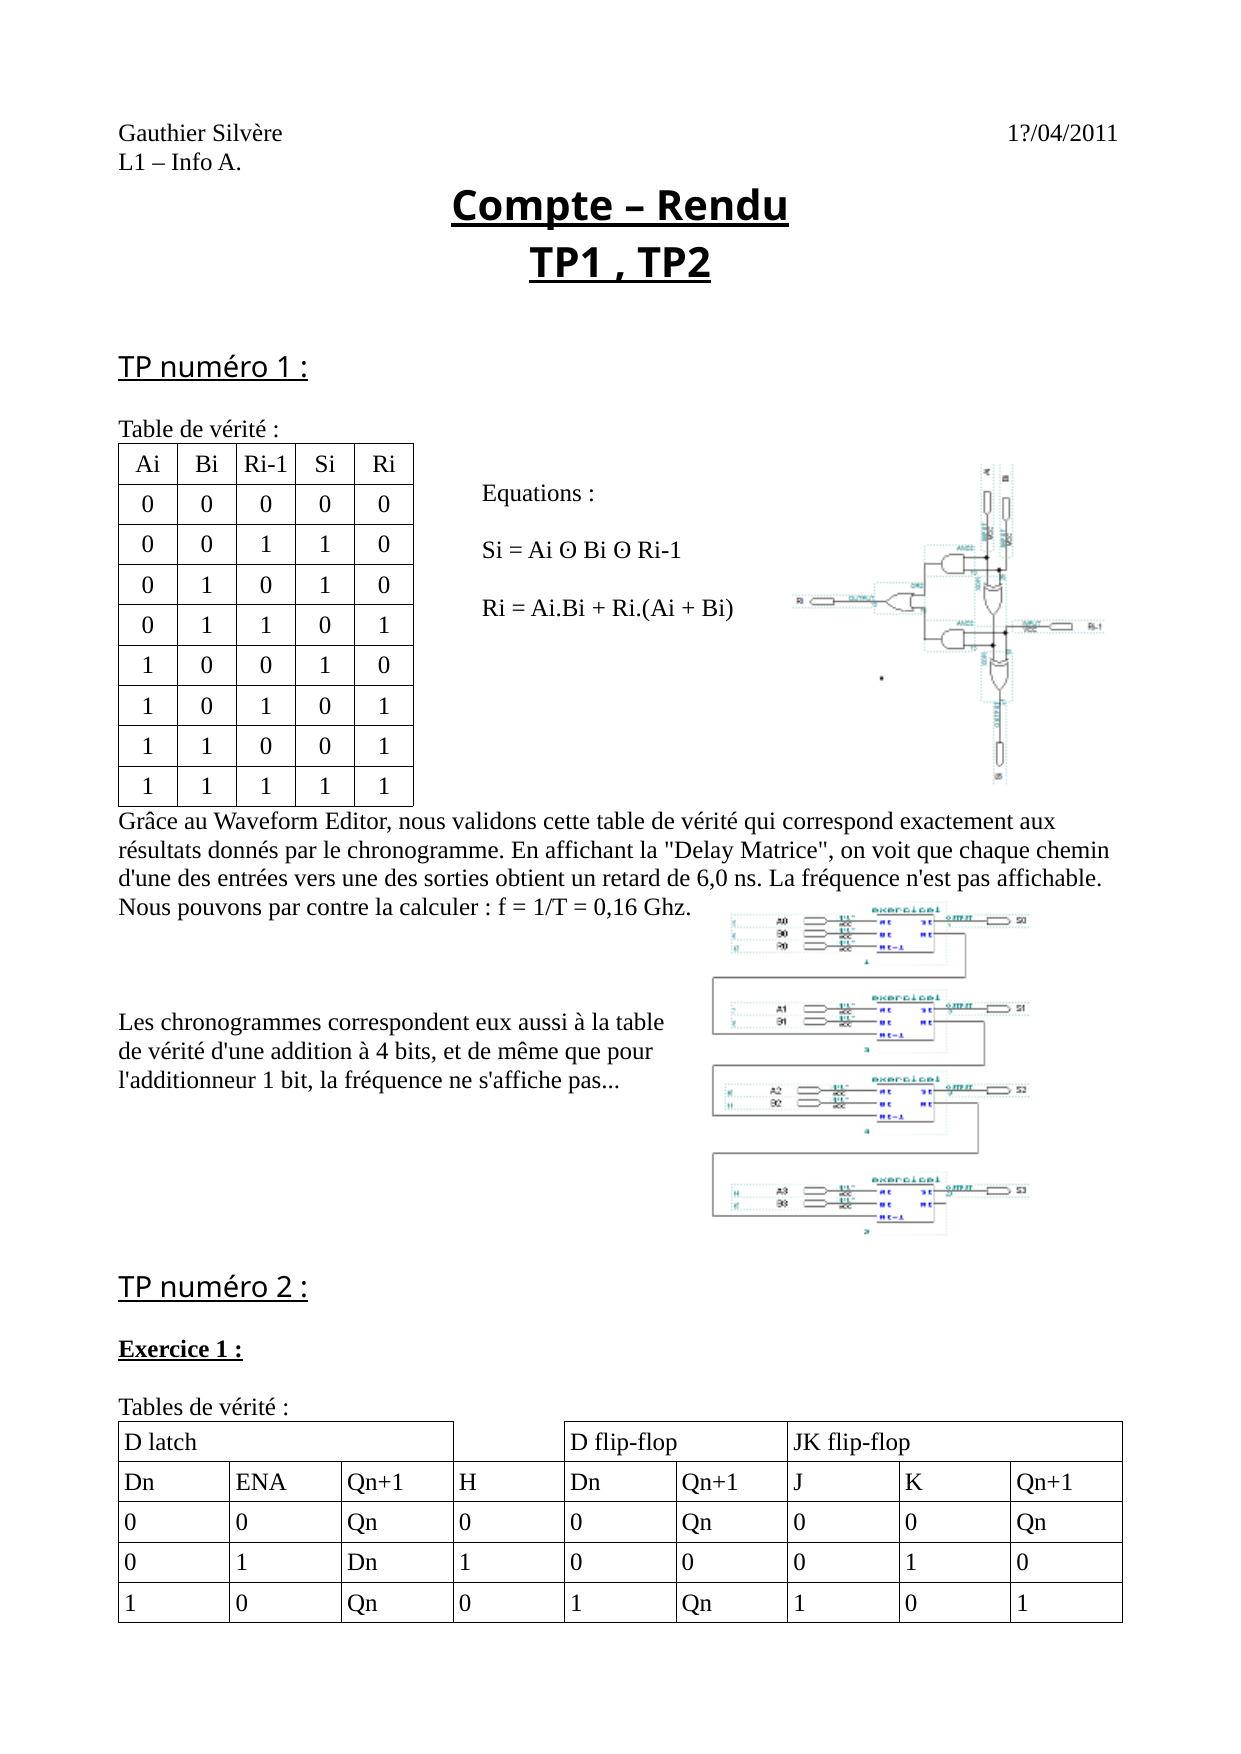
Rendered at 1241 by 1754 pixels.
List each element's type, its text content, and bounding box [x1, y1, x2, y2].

text TP1 , TP2 [118, 232, 1122, 289]
table_cell 1 [296, 767, 354, 806]
table_header D latch [119, 1422, 453, 1461]
table_cell Qn [677, 1502, 787, 1542]
table_cell 0 [237, 565, 295, 604]
table_header Ri [355, 444, 413, 483]
table_cell 1 [296, 565, 354, 604]
text [1030, 1065, 1122, 1093]
table_cell 0 [119, 605, 177, 645]
table_cell 0 [900, 1502, 1010, 1542]
table_cell Qn+1 [677, 1462, 787, 1501]
table_header D flip-flop [565, 1422, 787, 1461]
table_cell Dn [342, 1543, 453, 1582]
table_cell 0 [119, 525, 177, 564]
table_cell 0 [296, 605, 354, 645]
table_cell Dn [565, 1462, 676, 1501]
table_cell 0 [237, 726, 295, 766]
table_cell 1 [178, 767, 236, 806]
table_cell 1 [355, 767, 413, 806]
text Exercice 1 : [118, 1334, 1122, 1363]
table_cell 0 [119, 485, 177, 524]
text l'additionneur 1 bit, la fréquence ne s'affiche pas... [118, 1065, 703, 1093]
table_cell 0 [565, 1543, 676, 1582]
table_cell 1 [119, 767, 177, 806]
table_cell 0 [454, 1502, 564, 1542]
table_cell 1 [296, 646, 354, 685]
table_header JK flip-flop [788, 1422, 1122, 1461]
table_cell 0 [178, 485, 236, 524]
text Compte – Rendu [118, 176, 1122, 232]
picture [703, 897, 1030, 1239]
text [1030, 1007, 1122, 1036]
table_cell 1 [237, 605, 295, 645]
table_cell Dn [119, 1462, 229, 1501]
table_cell 0 [178, 646, 236, 685]
text de vérité d'une addition à 4 bits, et de même que pour [118, 1036, 703, 1065]
table_cell K [900, 1462, 1010, 1501]
table_cell 0 [355, 525, 413, 564]
table_cell 0 [355, 646, 413, 685]
table_cell 1 [230, 1543, 341, 1582]
table_cell 0 [296, 686, 354, 725]
text Gauthier Silvère 1?/04/2011 [118, 118, 1122, 147]
table_cell 0 [230, 1502, 341, 1542]
table_cell 1 [119, 646, 177, 685]
table_cell 0 [788, 1502, 899, 1542]
table_cell 0 [296, 726, 354, 766]
table_cell 1 [355, 686, 413, 725]
table_cell 0 [677, 1543, 787, 1582]
text TP numéro 1 : [118, 346, 1122, 386]
table_cell Qn [1011, 1502, 1122, 1542]
table_cell Qn+1 [342, 1462, 453, 1501]
table_cell 1 [355, 726, 413, 766]
table_cell ENA [230, 1462, 341, 1501]
table_cell Qn [342, 1502, 453, 1542]
table_header Equations : Si = Ai ʘ Bi ʘ Ri-1 Ri = Ai.Bi + Ri.(Ai + Bi) [414, 443, 1122, 806]
text Nous pouvons par contre la calculer : f = 1/T = 0,16 Ghz. [118, 892, 1122, 921]
table_cell 1 [119, 686, 177, 725]
table_cell 1 [788, 1583, 899, 1622]
table_cell 1 [119, 1583, 229, 1622]
table_cell 1 [1011, 1583, 1122, 1622]
table_cell 1 [355, 605, 413, 645]
table_cell 0 [178, 525, 236, 564]
table_cell 0 [178, 686, 236, 725]
table_cell 0 [119, 1502, 229, 1542]
table_header Ri-1 [237, 444, 295, 483]
table_cell 0 [788, 1543, 899, 1582]
table_cell 0 [355, 485, 413, 524]
table_cell J [788, 1462, 899, 1501]
table_cell Qn [342, 1583, 453, 1622]
text Tables de vérité : [118, 1392, 1122, 1421]
table_cell Qn [677, 1583, 787, 1622]
text [1030, 1036, 1122, 1065]
table_cell 1 [178, 605, 236, 645]
table_cell 1 [296, 525, 354, 564]
table_cell 0 [1011, 1543, 1122, 1582]
table_header Ai [119, 444, 177, 483]
table_cell 1 [237, 686, 295, 725]
table_cell 1 [565, 1583, 676, 1622]
table_cell 1 [454, 1543, 564, 1582]
table_cell 1 [178, 726, 236, 766]
table_cell 1 [900, 1543, 1010, 1582]
table_cell 0 [119, 565, 177, 604]
table_cell 0 [230, 1583, 341, 1622]
text Table de vérité : [118, 414, 1122, 443]
table_cell 1 [237, 767, 295, 806]
table_header Si [296, 444, 354, 483]
table_cell 0 [355, 565, 413, 604]
table_cell 1 [237, 525, 295, 564]
table_cell H [454, 1462, 564, 1501]
table_cell 0 [296, 485, 354, 524]
picture [791, 463, 1106, 786]
table_cell 0 [454, 1583, 564, 1622]
table_cell 1 [178, 565, 236, 604]
text L1 – Info A. [118, 147, 1122, 176]
table_cell Qn+1 [1011, 1462, 1122, 1501]
table_cell 0 [237, 485, 295, 524]
table_cell 0 [237, 646, 295, 685]
text Grâce au Waveform Editor, nous validons cette table de vérité qui correspond exactement aux résultats donnés par le chronogramme. En affichant la "Delay Matrice", on voit que chaque chemin d'une des entrées vers une des sorties obtient un retard de 6,0 ns. La fréquence n'est pas affichable. [118, 806, 1122, 892]
text TP numéro 2 : [118, 1266, 1122, 1306]
table_cell 1 [119, 726, 177, 766]
table_header [454, 1421, 564, 1461]
table_cell 0 [900, 1583, 1010, 1622]
table_cell 0 [119, 1543, 229, 1582]
table_header Bi [178, 444, 236, 483]
table_cell 0 [565, 1502, 676, 1542]
text Les chronogrammes correspondent eux aussi à la table [118, 1007, 703, 1036]
